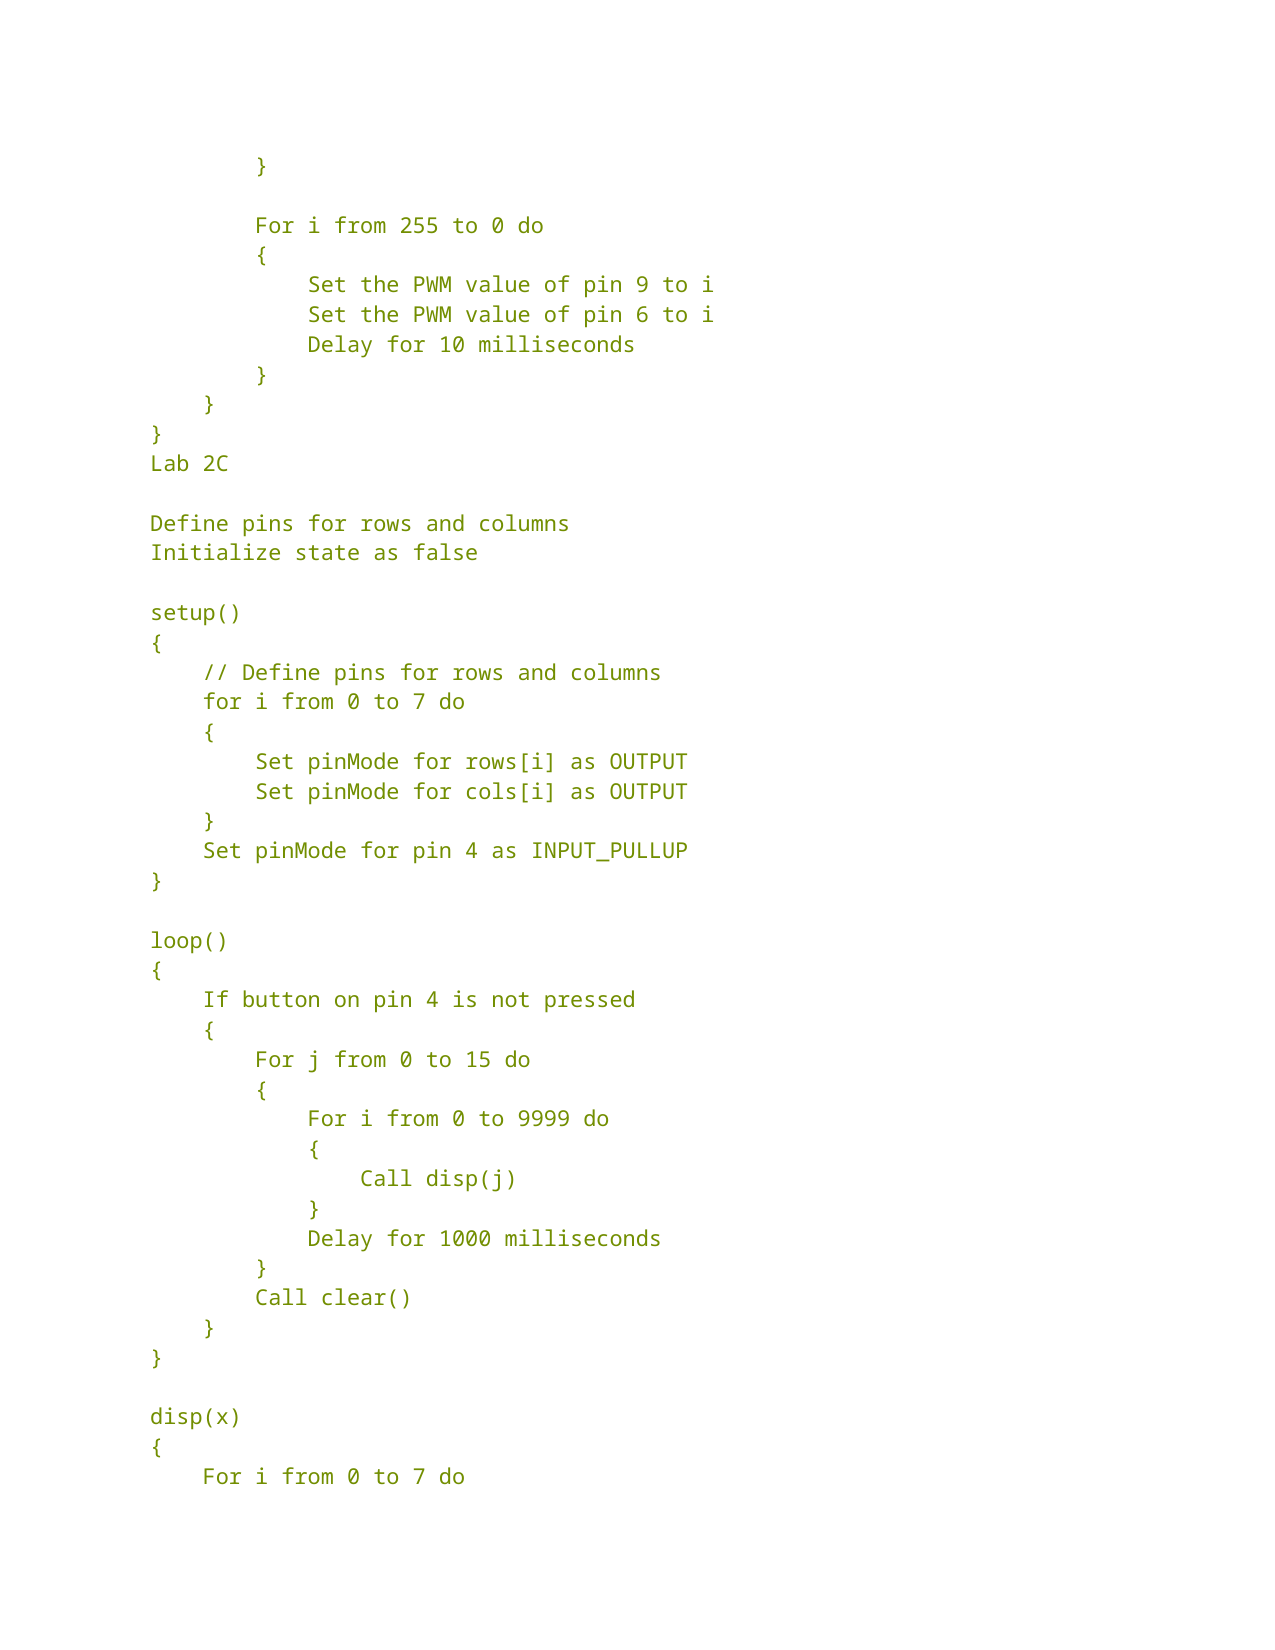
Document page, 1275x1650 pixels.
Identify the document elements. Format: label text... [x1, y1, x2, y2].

text For j from 0 to 15 do [150, 1044, 1125, 1073]
text } [150, 1252, 1125, 1282]
text Set the PWM value of pin 9 to i [150, 269, 1125, 299]
text Define pins for rows and columns [150, 507, 1125, 537]
text { [150, 1431, 1125, 1461]
text } [150, 418, 1125, 448]
text For i from 0 to 7 do [150, 1461, 1125, 1491]
text { [150, 954, 1125, 984]
text Set the PWM value of pin 6 to i [150, 299, 1125, 329]
text setup() [150, 597, 1125, 627]
text } [150, 1193, 1125, 1222]
text } [150, 805, 1125, 835]
text Call clear() [150, 1282, 1125, 1312]
text { [150, 716, 1125, 746]
text { [150, 239, 1125, 269]
text { [150, 1073, 1125, 1103]
text } [150, 150, 1125, 180]
text Set pinMode for rows[i] as OUTPUT [150, 746, 1125, 776]
text { [150, 627, 1125, 656]
text Delay for 1000 milliseconds [150, 1222, 1125, 1252]
text for i from 0 to 7 do [150, 686, 1125, 716]
text } [150, 1312, 1125, 1342]
text Call disp(j) [150, 1163, 1125, 1193]
text disp(x) [150, 1401, 1125, 1431]
text If button on pin 4 is not pressed [150, 984, 1125, 1014]
text Lab 2C [150, 448, 1125, 478]
text { [150, 1014, 1125, 1044]
text loop() [150, 924, 1125, 954]
text } [150, 1342, 1125, 1371]
text } [150, 388, 1125, 418]
text For i from 0 to 9999 do [150, 1103, 1125, 1133]
text Delay for 10 milliseconds [150, 329, 1125, 358]
text For i from 255 to 0 do [150, 209, 1125, 239]
text } [150, 865, 1125, 895]
text Set pinMode for cols[i] as OUTPUT [150, 776, 1125, 805]
text { [150, 1133, 1125, 1163]
text // Define pins for rows and columns [150, 656, 1125, 686]
text Initialize state as false [150, 537, 1125, 567]
text Set pinMode for pin 4 as INPUT_PULLUP [150, 835, 1125, 865]
text } [150, 358, 1125, 388]
